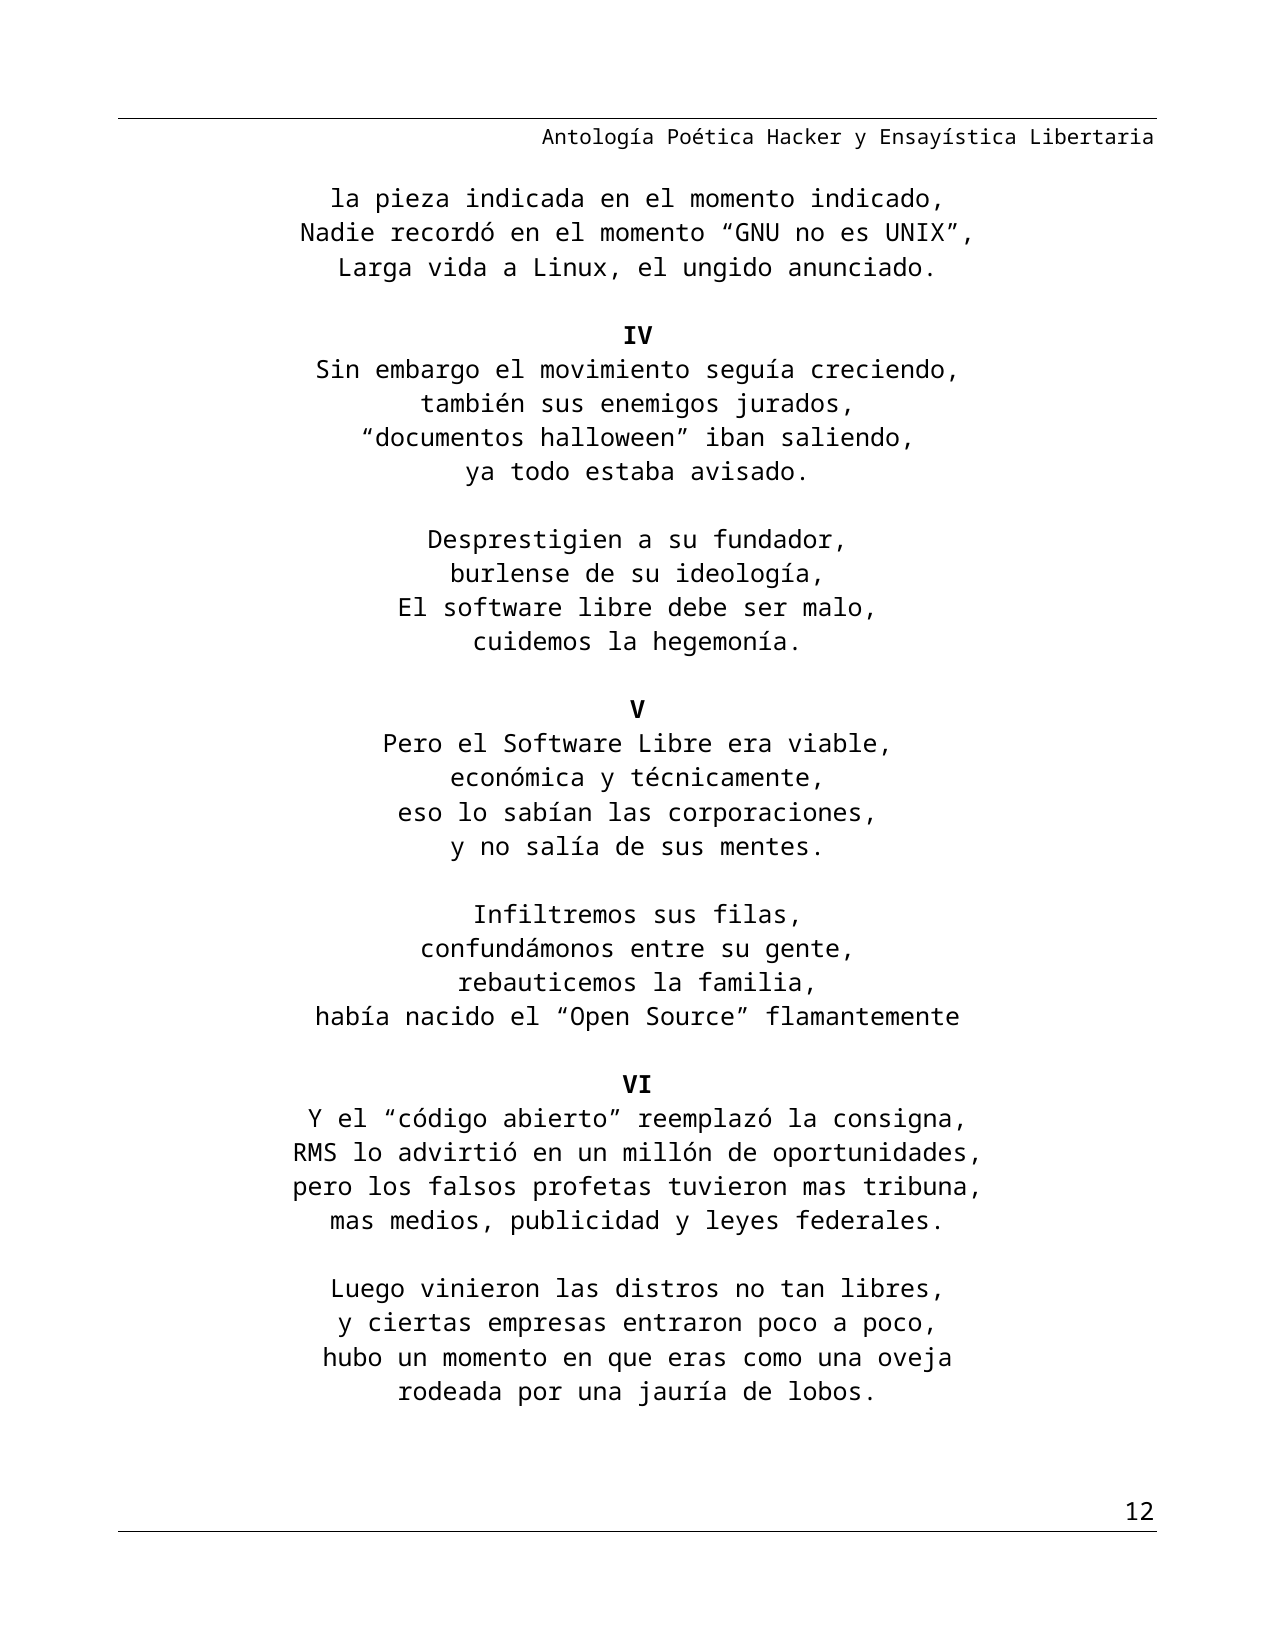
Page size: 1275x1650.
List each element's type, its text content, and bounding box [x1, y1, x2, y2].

text Larga vida a Linux, el ungido anunciado. [121, 249, 1154, 283]
text Desprestigien a su fundador, [121, 522, 1154, 556]
text cuidemos la hegemonía. [121, 624, 1154, 658]
text eso lo sabían las corporaciones, [121, 794, 1154, 828]
text pero los falsos profetas tuvieron mas tribuna, [121, 1169, 1154, 1203]
text RMS lo advirtió en un millón de oportunidades, [121, 1135, 1154, 1169]
text V [121, 692, 1154, 726]
text Y el “código abierto” reemplazó la consigna, [121, 1101, 1154, 1135]
text “documentos halloween” iban saliendo, [121, 419, 1154, 453]
text rodeada por una jauría de lobos. [121, 1373, 1154, 1407]
text y no salía de sus mentes. [121, 828, 1154, 862]
text Pero el Software Libre era viable, [121, 726, 1154, 760]
text burlense de su ideología, [121, 556, 1154, 590]
text mas medios, publicidad y leyes federales. [121, 1203, 1154, 1237]
text había nacido el “Open Source” flamantemente [121, 998, 1154, 1033]
text VI [121, 1067, 1154, 1101]
text El software libre debe ser malo, [121, 590, 1154, 624]
text la pieza indicada en el momento indicado, [121, 181, 1154, 215]
text Sin embargo el movimiento seguía creciendo, [121, 351, 1154, 385]
text hubo un momento en que eras como una oveja [121, 1339, 1154, 1373]
text y ciertas empresas entraron poco a poco, [121, 1305, 1154, 1339]
text confundámonos entre su gente, [121, 930, 1154, 964]
text Nadie recordó en el momento “GNU no es UNIX”, [121, 215, 1154, 249]
text también sus enemigos jurados, [121, 385, 1154, 419]
text IV [121, 317, 1154, 351]
text Infiltremos sus filas, [121, 896, 1154, 930]
text Luego vinieron las distros no tan libres, [121, 1271, 1154, 1305]
text rebauticemos la familia, [121, 964, 1154, 998]
text económica y técnicamente, [121, 760, 1154, 794]
text ya todo estaba avisado. [121, 453, 1154, 488]
